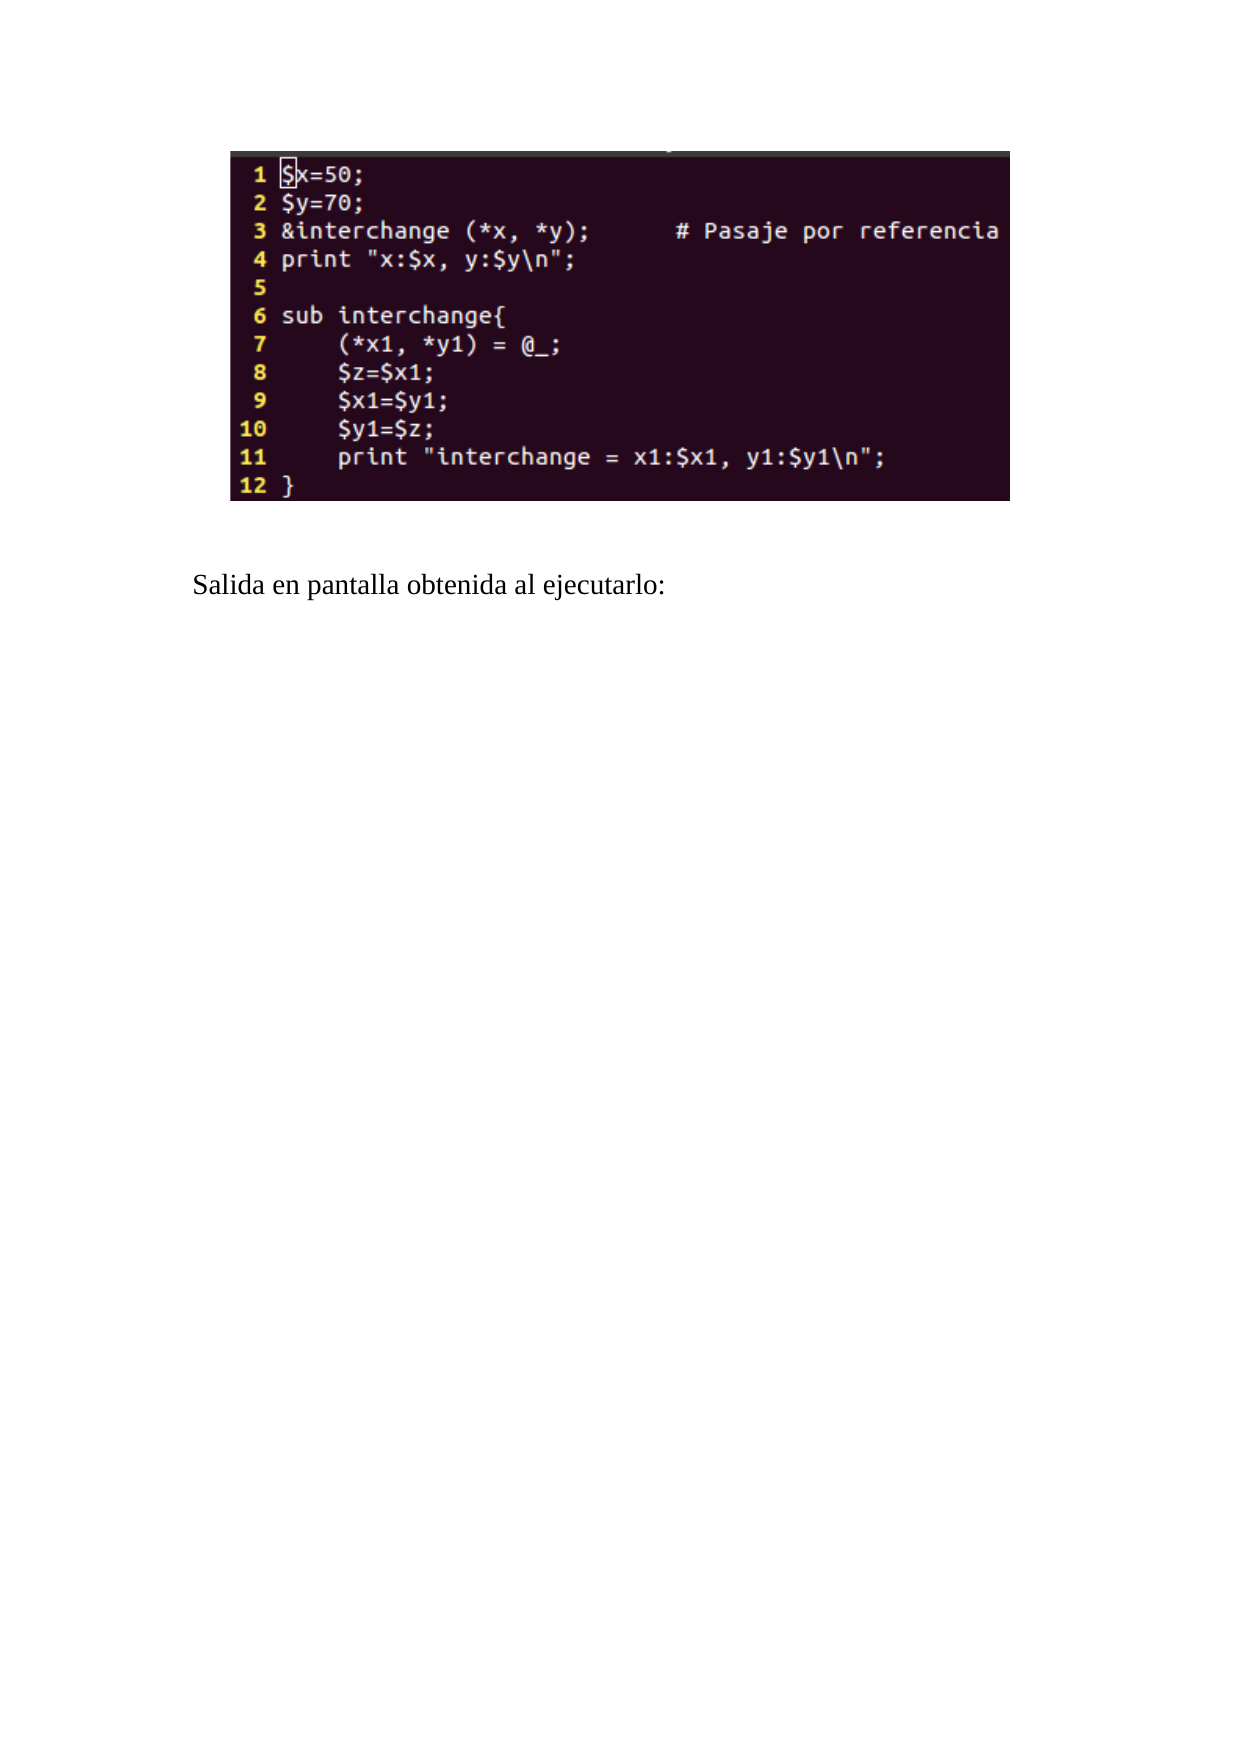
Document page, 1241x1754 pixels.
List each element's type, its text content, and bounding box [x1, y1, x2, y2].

picture [230, 151, 1010, 501]
text Salida en pantalla obtenida al ejecutarlo: [118, 567, 1122, 601]
